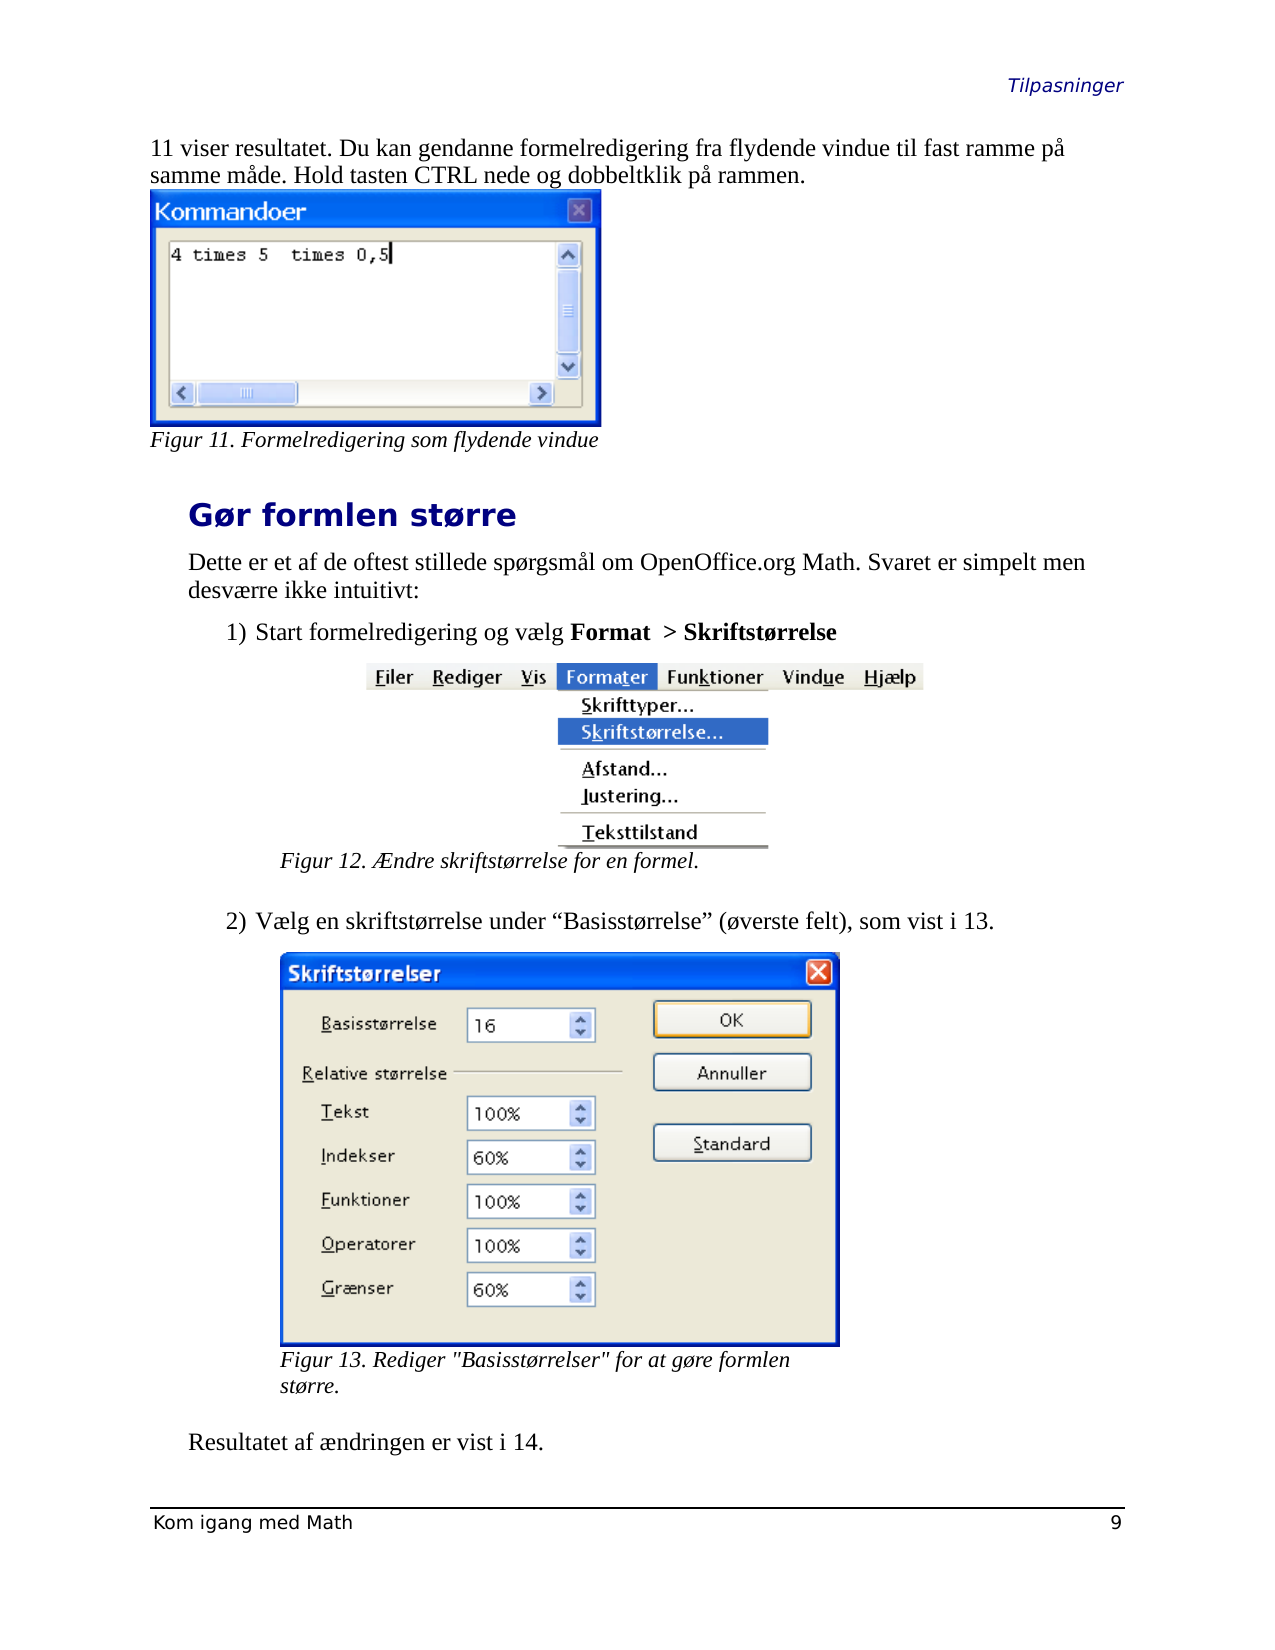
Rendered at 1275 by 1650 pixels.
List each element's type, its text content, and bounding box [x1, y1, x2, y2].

picture [280, 952, 840, 1347]
text Figur 12. Ændre skriftstørrelse for en formel. [280, 664, 1010, 874]
text Figur 11 viser resultatet. Du kan gendanne formelredigering fra flydende vindue til fast ramme på samme måde. Hold tasten CTRL nede og dobbeltklik på rammen. [150, 134, 1125, 452]
picture [150, 189, 602, 427]
text Resultatet af ændringen er vist i Figur 14. [188, 1428, 1125, 1455]
list Vælg en skriftstørrelse under “Basisstørrelse” (øverste felt), som vist i Figur 13. [226, 907, 1125, 935]
text Dette er et af de oftest stillede spørgsmål om OpenOffice.org Math. Svaret er simpelt men desværre ikke intuitivt: [188, 548, 1125, 604]
text Figur 11. Formelredigering som flydende vindue [150, 189, 748, 452]
picture [366, 663, 924, 849]
text Figur 13. Rediger "Basisstørrelser" for at gøre formlen større. [280, 1347, 840, 1398]
subtitle Gør formlen større [188, 497, 1125, 533]
list Start formelredigering og vælg Format > Skriftstørrelse [226, 618, 1125, 646]
